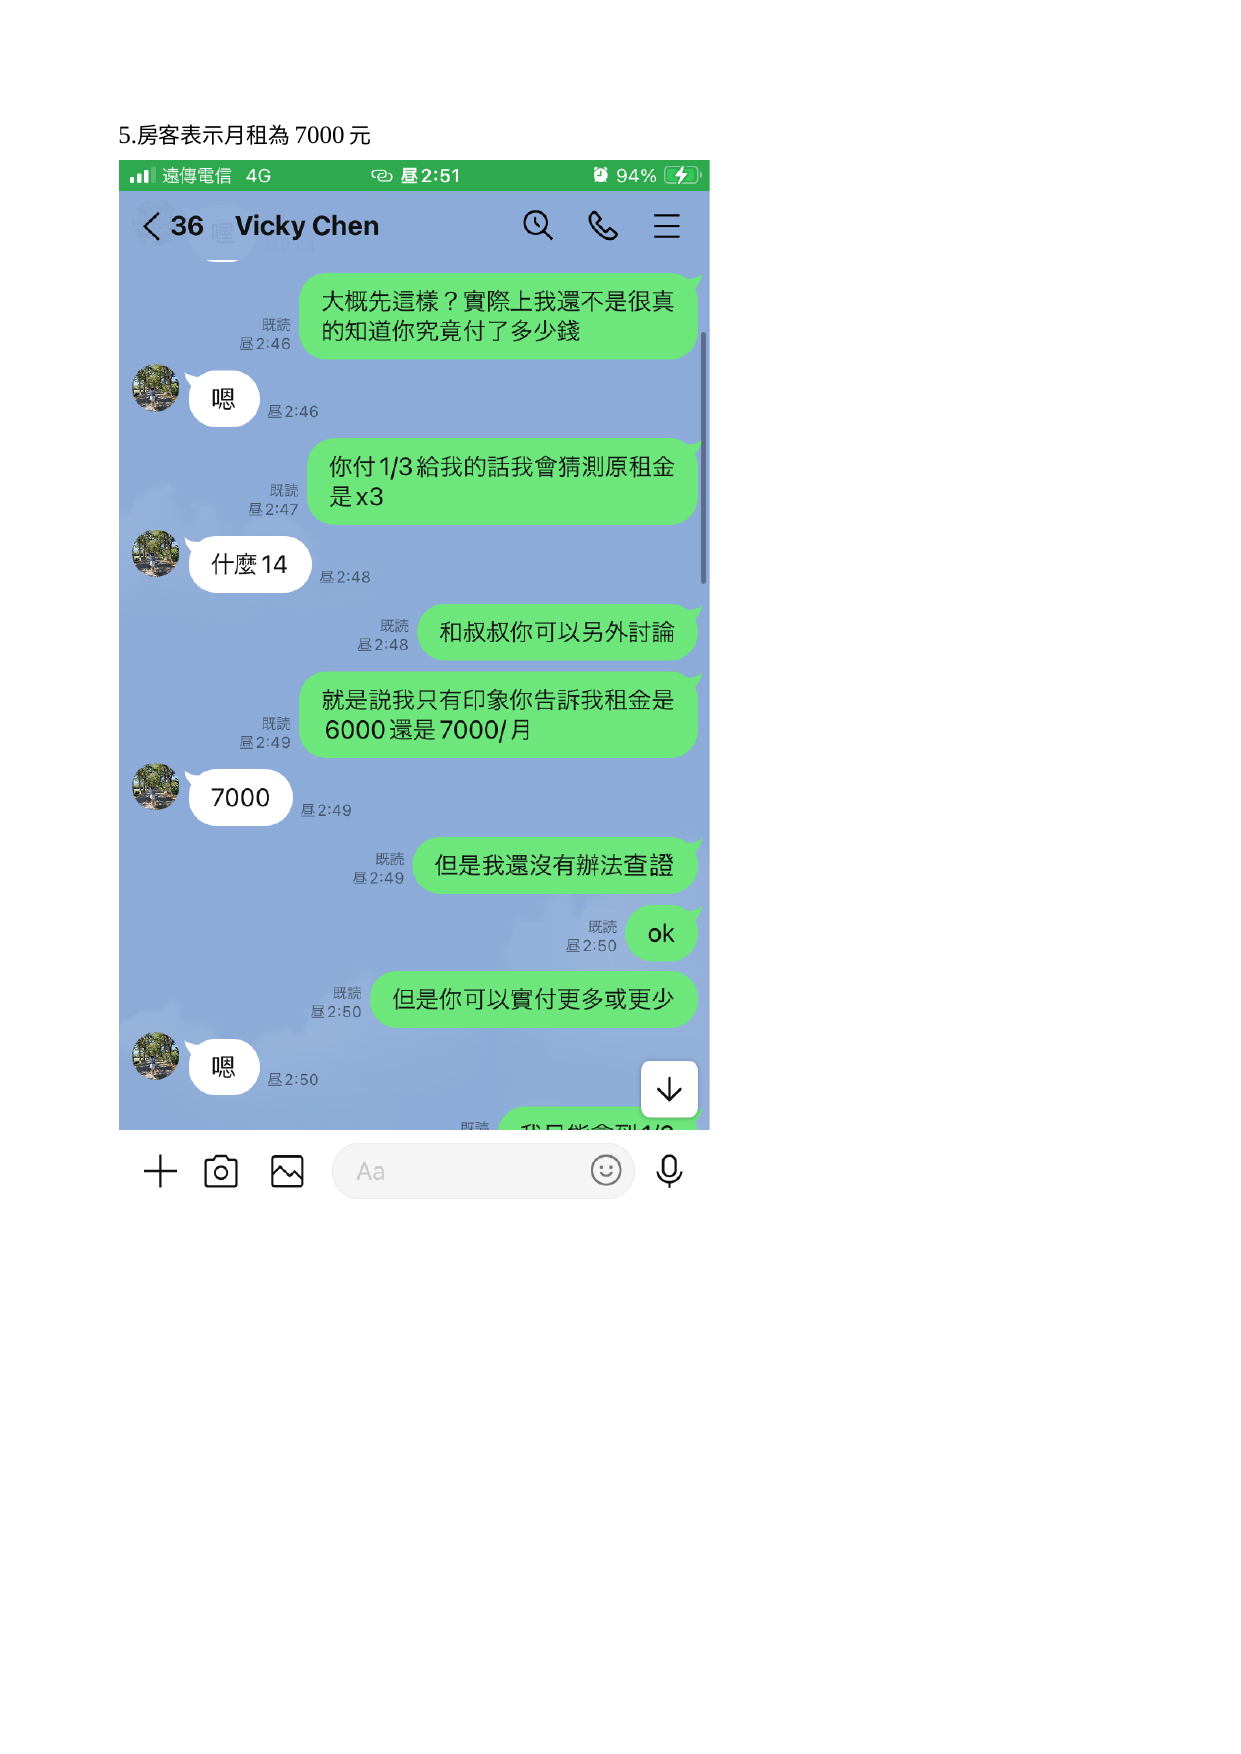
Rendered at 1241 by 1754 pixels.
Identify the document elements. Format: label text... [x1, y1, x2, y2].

text 5.房客表示月租為7000元 [118, 118, 1122, 150]
picture [119, 160, 710, 1210]
